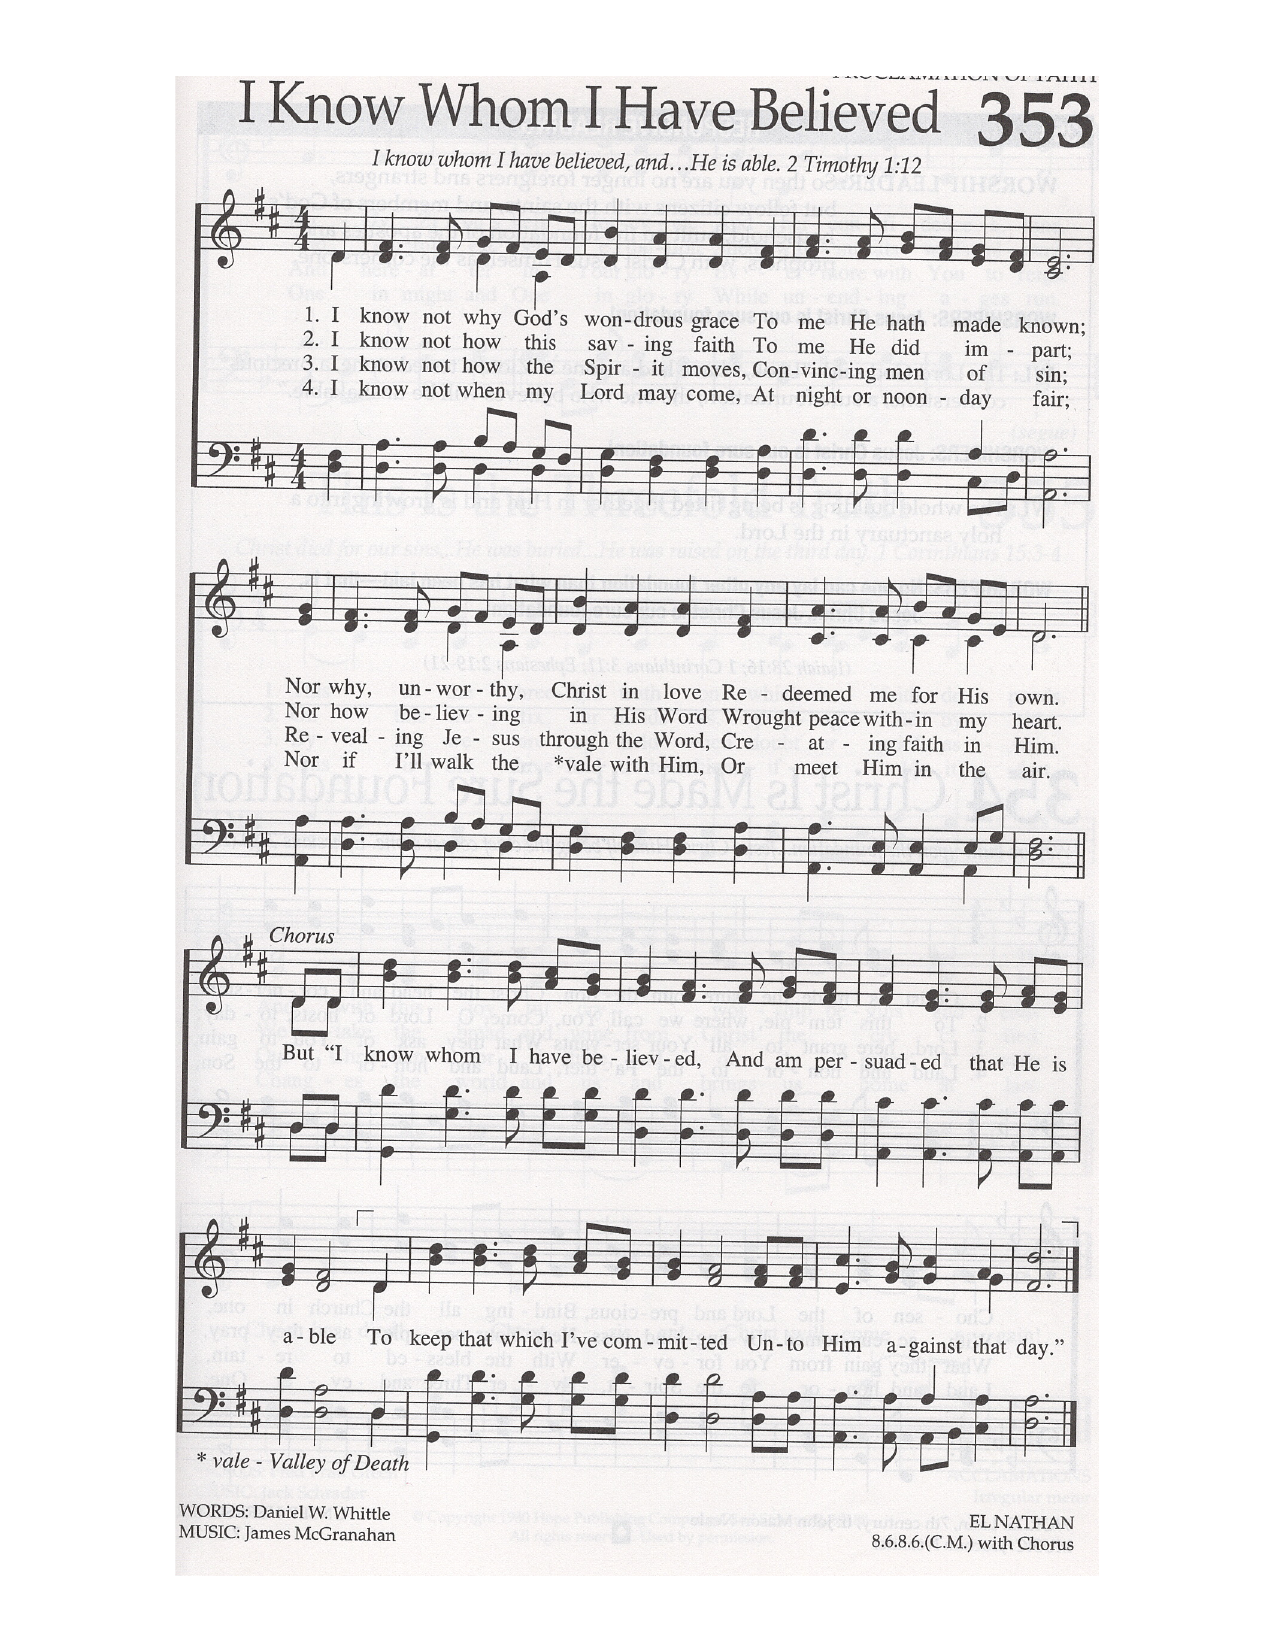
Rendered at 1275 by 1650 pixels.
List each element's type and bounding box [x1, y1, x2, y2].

picture [175, 76, 575, 618]
